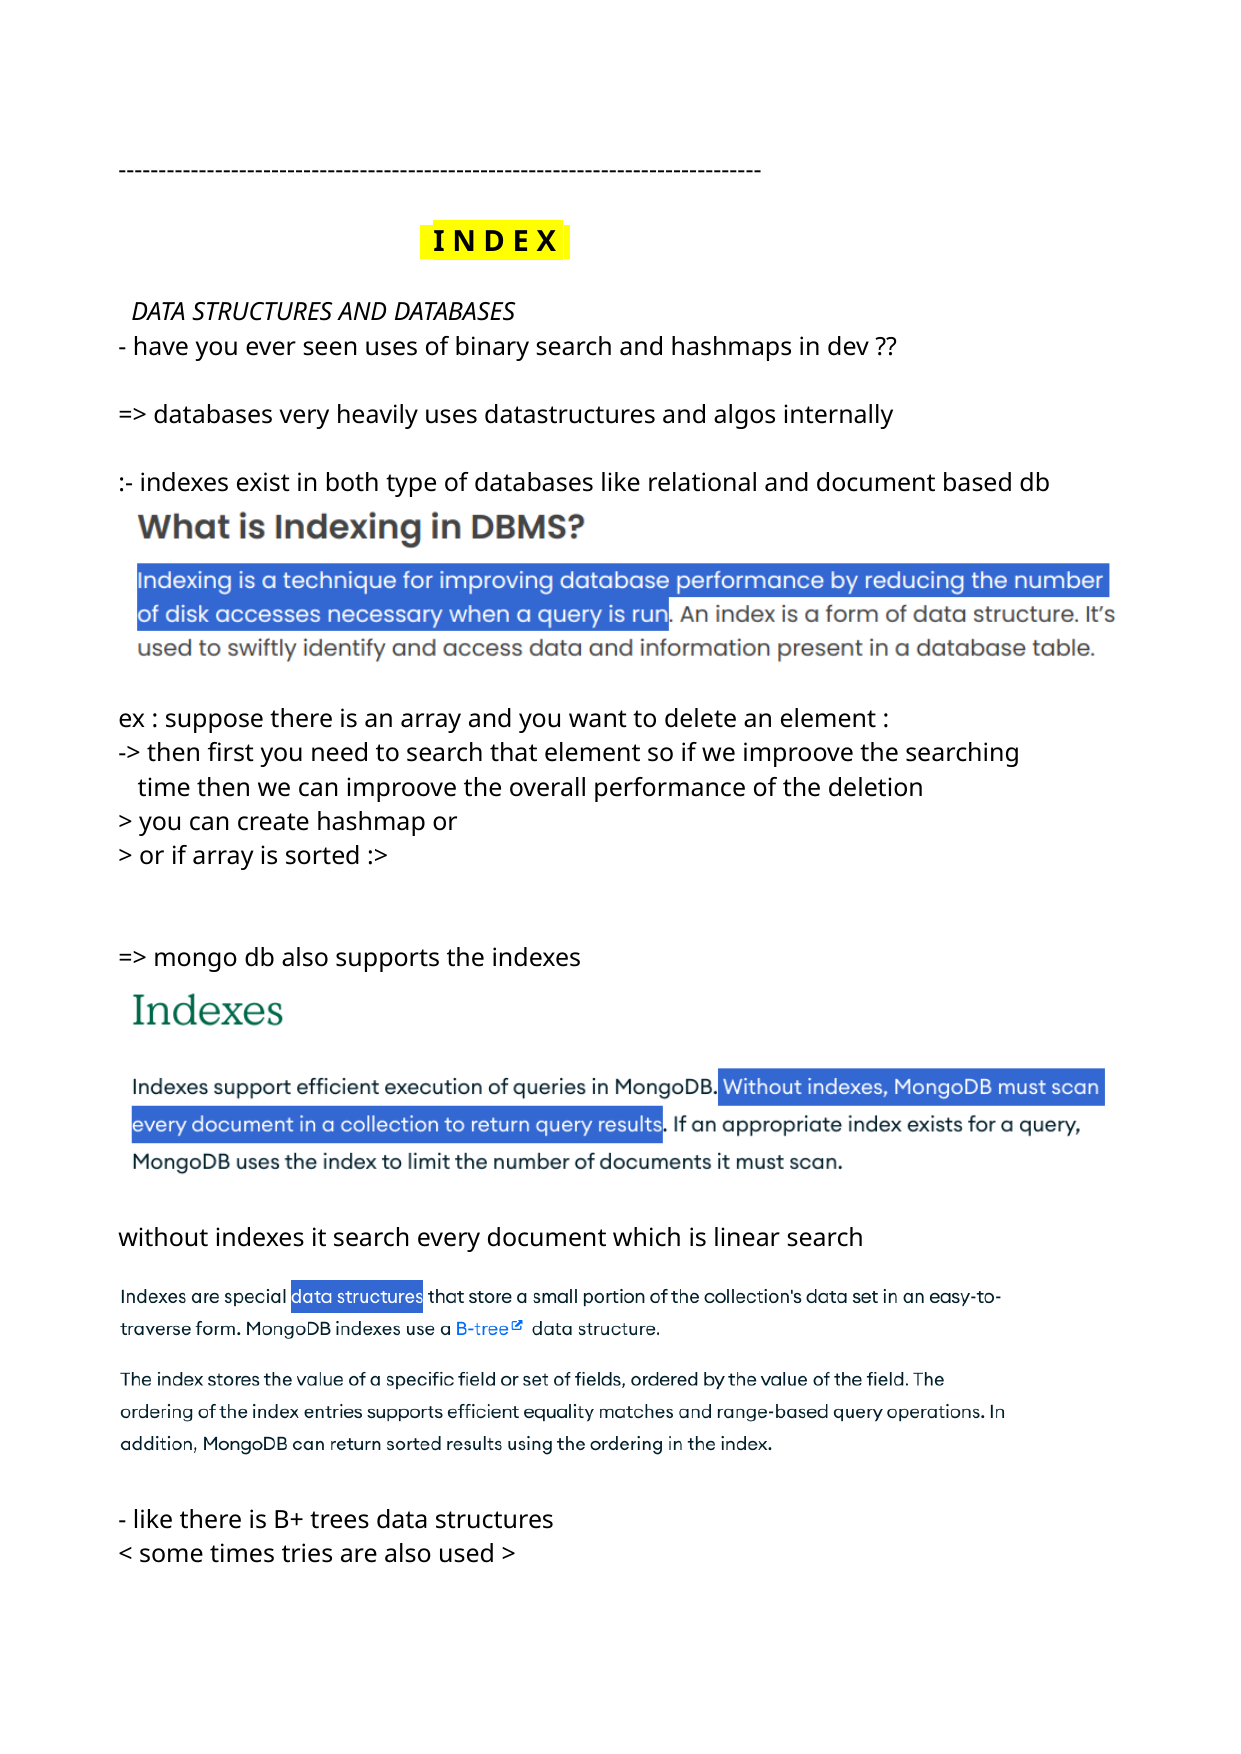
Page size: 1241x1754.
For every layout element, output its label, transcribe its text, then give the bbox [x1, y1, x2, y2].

text < some times tries are also used > [118, 1535, 1122, 1569]
text > or if array is sorted :> [118, 837, 1122, 871]
picture [118, 986, 1123, 1186]
text without indexes it search every document which is linear search [118, 1219, 1122, 1253]
text I N D E X [118, 220, 1122, 260]
text => mongo db also supports the indexes [118, 939, 1122, 973]
text -> then first you need to search that element so if we improove the searching [118, 735, 1122, 769]
text time then we can improove the overall performance of the deletion [118, 769, 1122, 803]
text => databases very heavily uses datastructures and algos internally [118, 396, 1122, 430]
text ex : suppose there is an array and you want to delete an element : [118, 701, 1122, 735]
text - like there is B+ trees data structures [118, 1501, 1122, 1535]
text -------------------------------------------------------------------------------- [118, 152, 1122, 186]
text > you can create hashmap or [118, 803, 1122, 837]
text - have you ever seen uses of binary search and hashmaps in dev ?? [118, 328, 1122, 362]
text DATA STRUCTURES AND DATABASES [118, 294, 1122, 328]
picture [117, 1268, 1008, 1468]
picture [118, 507, 1123, 667]
text :- indexes exist in both type of databases like relational and document based db [118, 464, 1122, 498]
